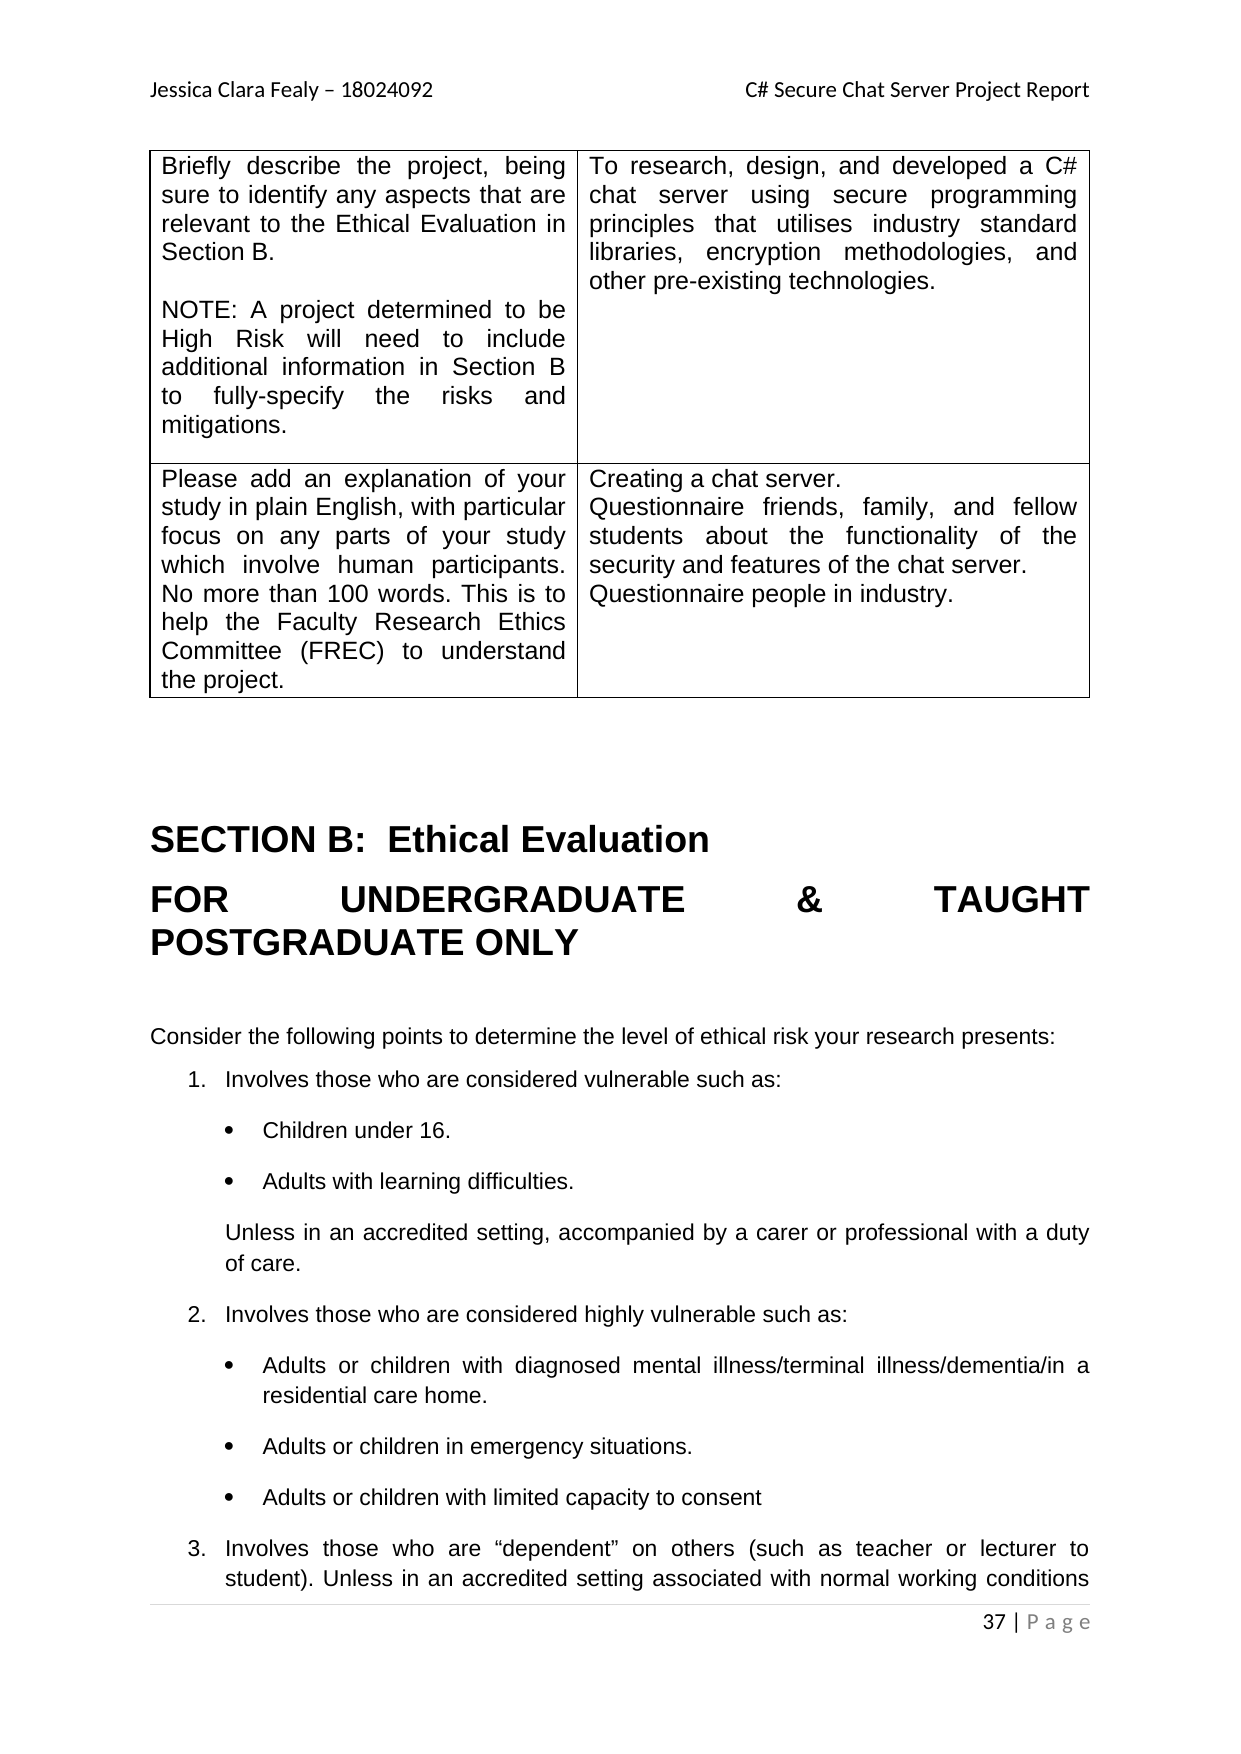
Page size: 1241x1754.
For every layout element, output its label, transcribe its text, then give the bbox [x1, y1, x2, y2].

list Involves those who are “dependent” on others (such as teacher or lecturer to student). Unless in an accredited setting associated with normal working conditions [187, 1535, 1090, 1592]
list Unless in an accredited setting, accompanied by a carer or professional with a duty of care. [225, 1219, 1090, 1276]
list Adults or children with diagnosed mental illness/terminal illness/dementia/in a residential care home. [225, 1352, 1090, 1408]
table_cell Creating a chat server. Questionnaire friends, family, and fellow students about the functionality of the security and features of the chat server. Questionnaire people in industry. [578, 464, 1089, 697]
list Children under 16. [225, 1117, 1090, 1144]
list Adults with learning difficulties. [225, 1168, 1090, 1195]
text Consider the following points to determine the level of ethical risk your research presents: [150, 1023, 1090, 1049]
text FOR UNDERGRADUATE & TAUGHT POSTGRADUATE ONLY [150, 877, 1090, 963]
table_cell Please add an explanation of your study in plain English, with particular focus on any parts of your study which involve human participants. No more than 100 words. This is to help the Faculty Research Ethics Committee (FREC) to understand the project. [151, 464, 577, 697]
table_cell To research, design, and developed a C# chat server using secure programming principles that utilises industry standard libraries, encryption methodologies, and other pre-existing technologies. [578, 151, 1089, 462]
list Adults or children with limited capacity to consent [225, 1484, 1090, 1510]
list Adults or children in emergency situations. [225, 1433, 1090, 1459]
text SECTION B: Ethical Evaluation [150, 817, 1090, 861]
list Involves those who are considered vulnerable such as: [187, 1066, 1090, 1093]
table_cell Briefly describe the project, being sure to identify any aspects that are relevant to the Ethical Evaluation in Section B. NOTE: A project determined to be High Risk will need to include additional information in Section B to fully-specify the risks and mitigations. [151, 151, 577, 462]
list Involves those who are considered highly vulnerable such as: [187, 1301, 1090, 1327]
